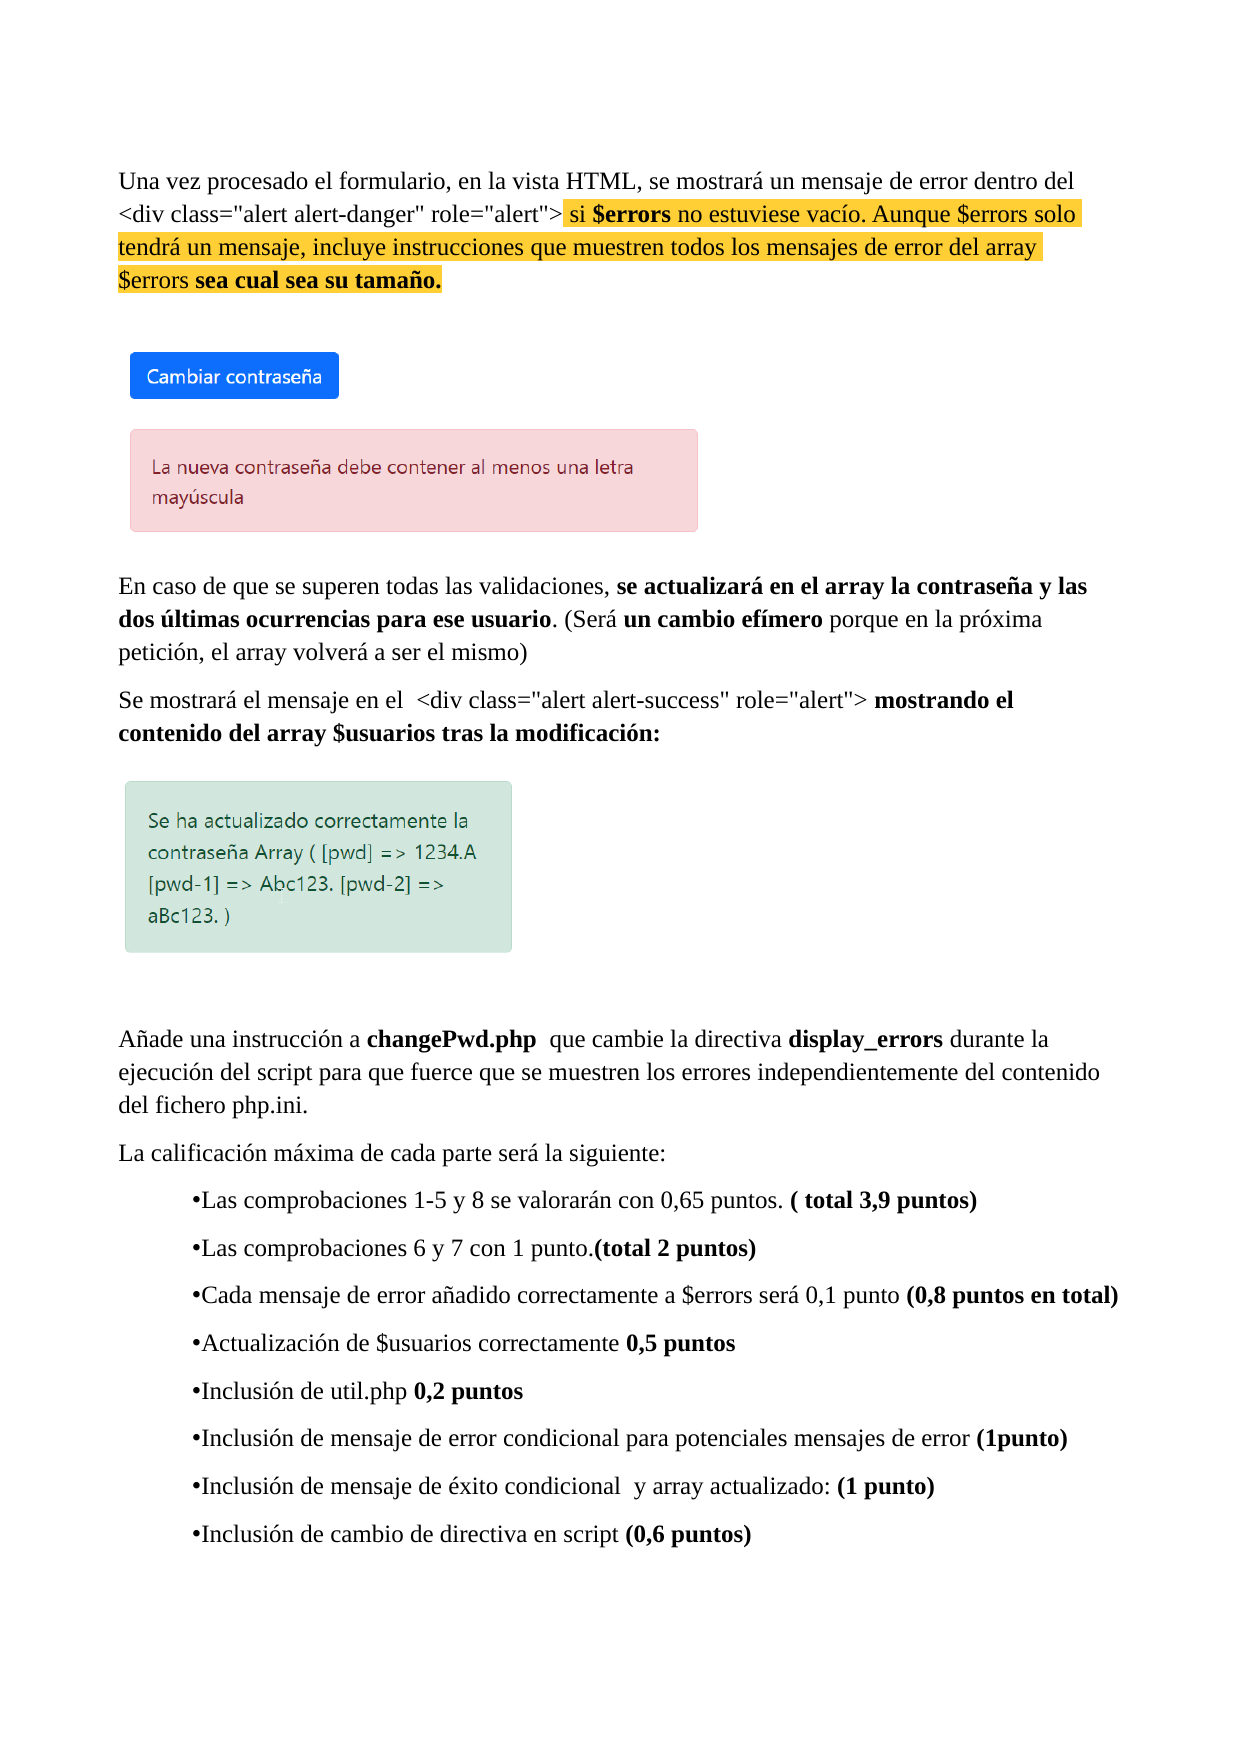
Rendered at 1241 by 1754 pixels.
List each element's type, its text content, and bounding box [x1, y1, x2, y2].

list Inclusión de mensaje de error condicional para potenciales mensajes de error (1punto) [118, 1423, 1122, 1452]
list Las comprobaciones 1-5 y 8 se valorarán con 0,65 puntos. ( total 3,9 puntos) [118, 1185, 1122, 1214]
list Las comprobaciones 6 y 7 con 1 punto.(total 2 puntos) [118, 1233, 1122, 1262]
list Actualización de $usuarios correctamente 0,5 puntos [118, 1328, 1122, 1357]
list Cada mensaje de error añadido correctamente a $errors será 0,1 punto (0,8 puntos en total) [118, 1281, 1122, 1309]
picture [124, 772, 521, 960]
list Inclusión de mensaje de éxito condicional y array actualizado: (1 punto) [118, 1471, 1122, 1500]
list Inclusión de cambio de directiva en script (0,6 puntos) [118, 1519, 1122, 1547]
text En caso de que se superen todas las validaciones, se actualizará en el array la contraseña y las dos últimas ocurrencias para ese usuario. (Será un cambio efímero porque en la próxima petición, el array volverá a ser el mismo) [118, 571, 1122, 666]
text La calificación máxima de cada parte será la siguiente: [118, 1138, 1122, 1167]
text Añade una instrucción a changePwd.php que cambie la directiva display_errors durante la ejecución del script para que fuerce que se muestren los errores independientemente del contenido del fichero php.ini. [118, 1024, 1122, 1119]
text Se mostrará el mensaje en el <div class="alert alert-success" role="alert"> mostrando el contenido del array $usuarios tras la modificación: [118, 685, 1122, 747]
picture [123, 328, 701, 535]
text Una vez procesado el formulario, en la vista HTML, se mostrará un mensaje de error dentro del <div class="alert alert-danger" role="alert"> si $errors no estuviese vacío. Aunque $errors solo tendrá un mensaje, incluye instrucciones que muestren todos los mensajes de error del array $errors sea cual sea su tamaño. [118, 166, 1122, 293]
list Inclusión de util.php 0,2 puntos [118, 1376, 1122, 1404]
